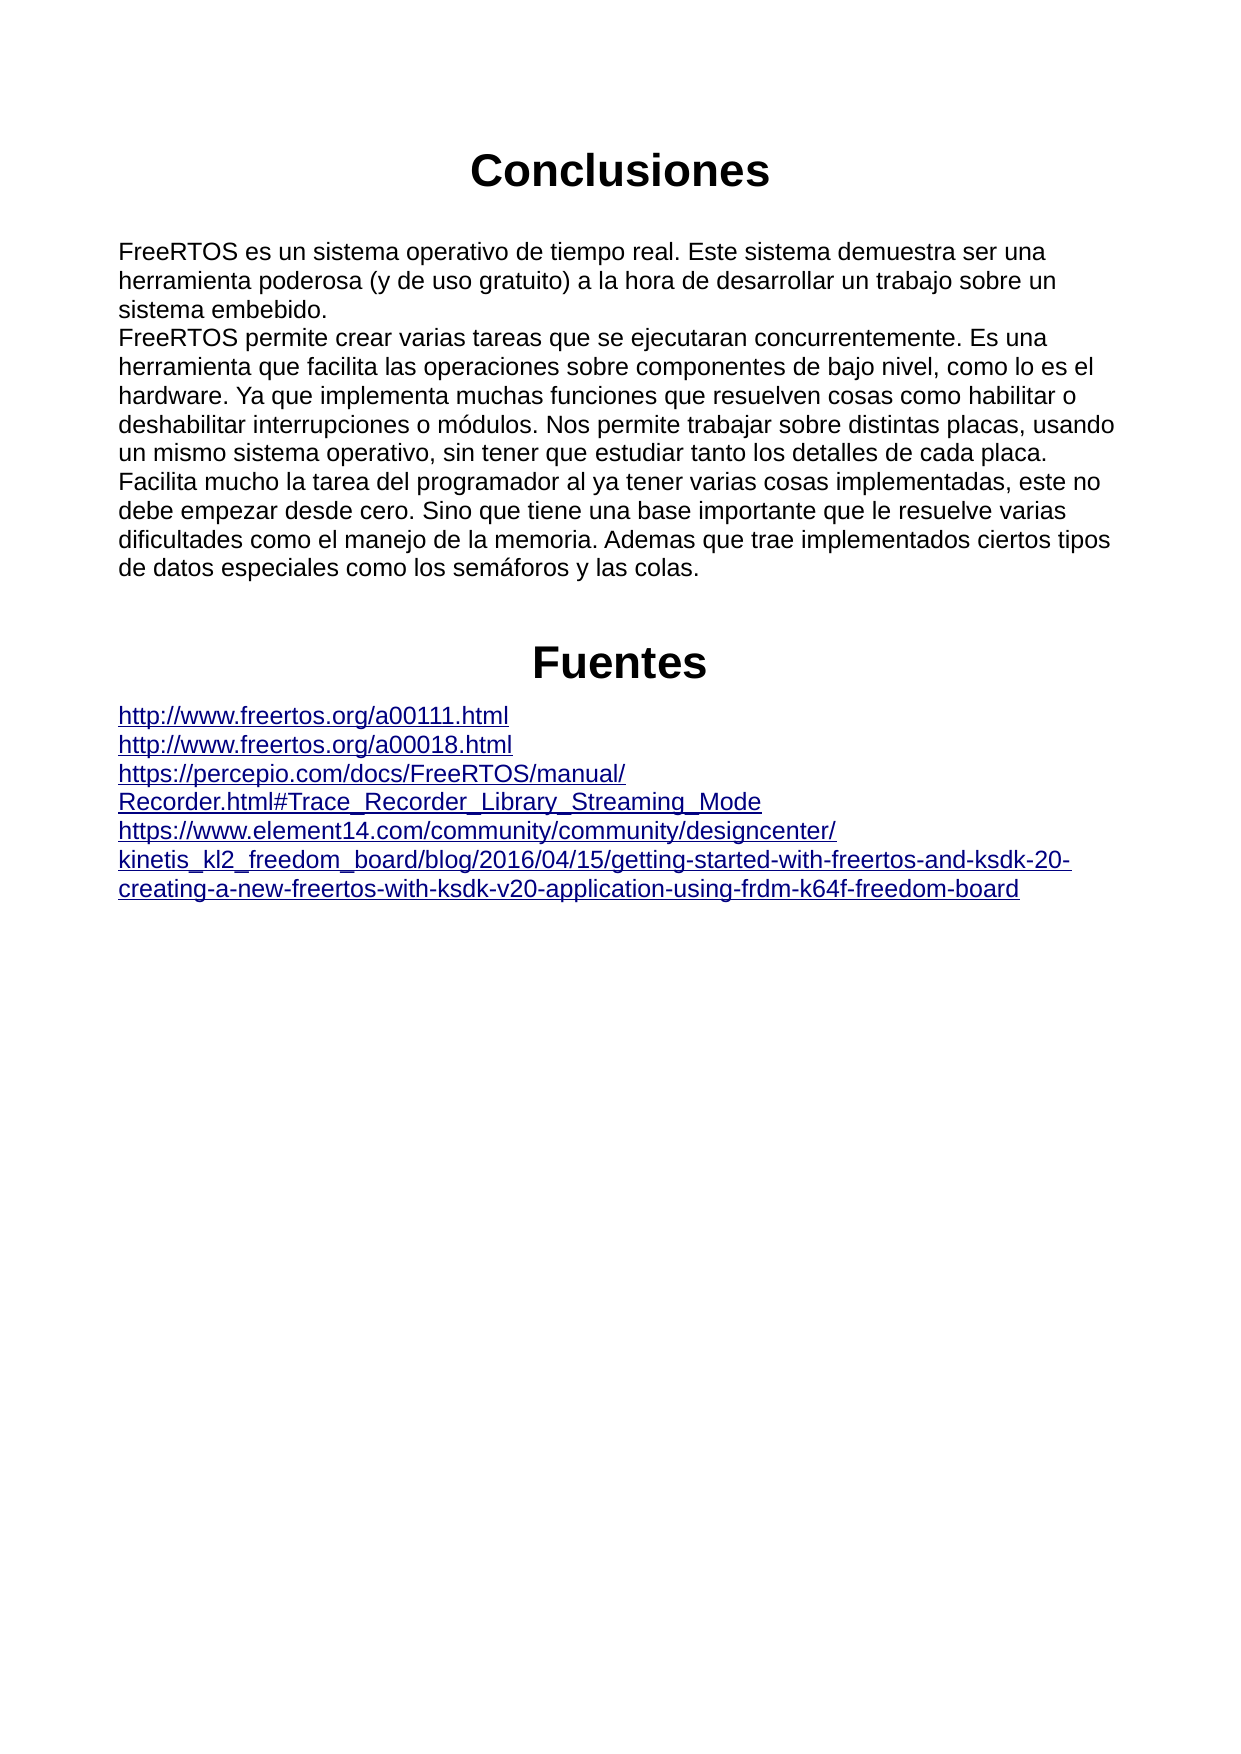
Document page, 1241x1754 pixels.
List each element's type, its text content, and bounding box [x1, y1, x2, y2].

title Fuentes [118, 636, 1122, 688]
text Facilita mucho la tarea del programador al ya tener varias cosas implementadas, este no debe empezar desde cero. Sino que tiene una base importante que le resuelve varias dificultades como el manejo de la memoria. Ademas que trae implementados ciertos tipos de datos especiales como los semáforos y las colas. [118, 467, 1122, 582]
title Conclusiones [118, 143, 1122, 196]
text http://www.freertos.org/a00018.html [118, 730, 1122, 758]
text FreeRTOS permite crear varias tareas que se ejecutaran concurrentemente. Es una herramienta que facilita las operaciones sobre componentes de bajo nivel, como lo es el hardware. Ya que implementa muchas funciones que resuelven cosas como habilitar o deshabilitar interrupciones o módulos. Nos permite trabajar sobre distintas placas, usando un mismo sistema operativo, sin tener que estudiar tanto los detalles de cada placa. [118, 323, 1122, 467]
text FreeRTOS es un sistema operativo de tiempo real. Este sistema demuestra ser una herramienta poderosa (y de uso gratuito) a la hora de desarrollar un trabajo sobre un sistema embebido. [118, 237, 1122, 323]
text https://percepio.com/docs/FreeRTOS/manual/Recorder.html#Trace_Recorder_Library_Streaming_Mode [118, 758, 1122, 816]
text http://www.freertos.org/a00111.html [118, 701, 1122, 730]
text https://www.element14.com/community/community/designcenter/kinetis_kl2_freedom_board/blog/2016/04/15/getting-started-with-freertos-and-ksdk-20-creating-a-new-freertos-with-ksdk-v20-application-using-frdm-k64f-freedom-board [118, 816, 1122, 902]
